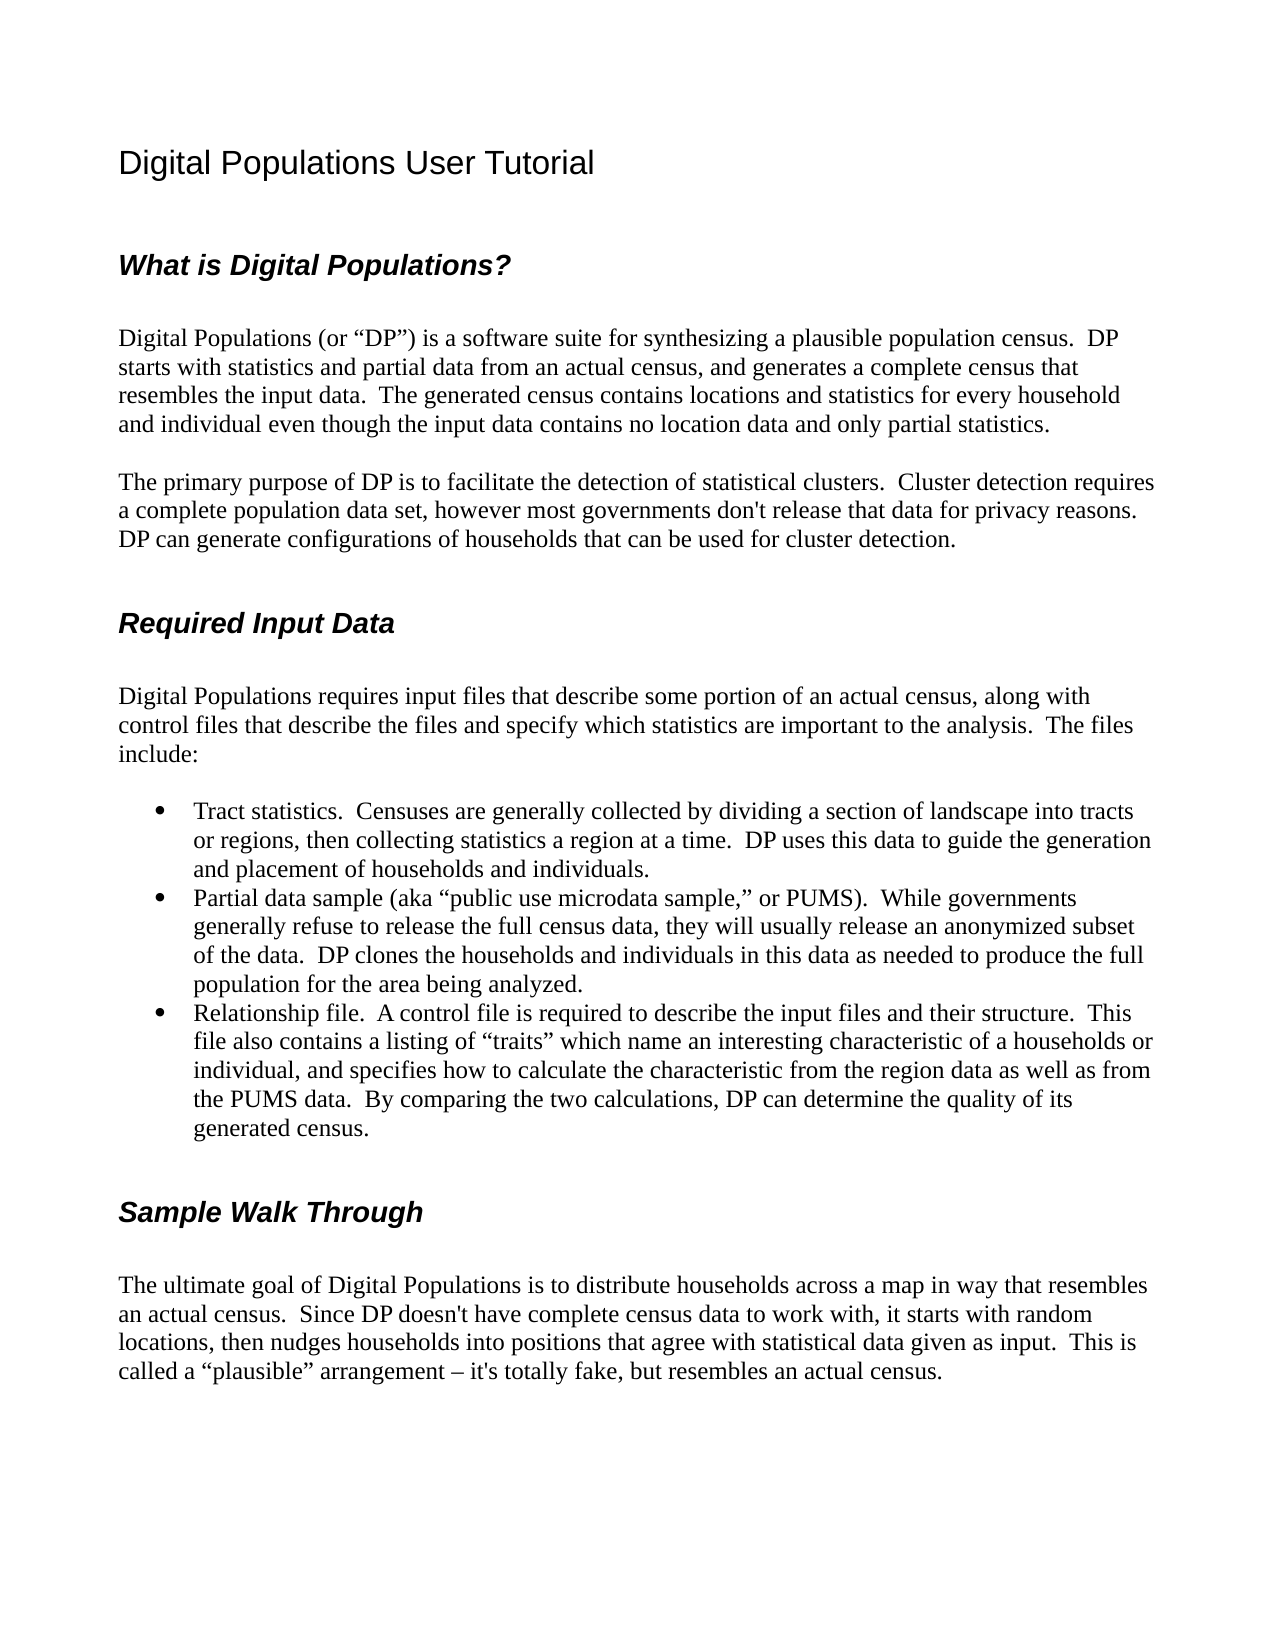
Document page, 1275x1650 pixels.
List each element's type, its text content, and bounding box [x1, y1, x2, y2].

text The ultimate goal of Digital Populations is to distribute households across a map in way that resembles an actual census. Since DP doesn't have complete census data to work with, it starts with random locations, then nudges households into positions that agree with statistical data given as input. This is called a “plausible” arrangement – it's totally fake, but resembles an actual census. [118, 1270, 1157, 1385]
text Digital Populations requires input files that describe some portion of an actual census, along with control files that describe the files and specify which statistics are important to the analysis. The files include: [118, 681, 1157, 768]
text Digital Populations (or “DP”) is a software suite for synthesizing a plausible population census. DP starts with statistics and partial data from an actual census, and generates a complete census that resembles the input data. The generated census contains locations and statistics for every household and individual even though the input data contains no location data and only partial statistics. [118, 323, 1157, 438]
subtitle Digital Populations User Tutorial [118, 143, 1157, 182]
subtitle What is Digital Populations? [118, 248, 1157, 282]
subtitle Required Input Data [118, 607, 1157, 640]
list Partial data sample (aka “public use microdata sample,” or PUMS). While governments generally refuse to release the full census data, they will usually release an anonymized subset of the data. DP clones the households and individuals in this data as needed to produce the full population for the area being analyzed. [156, 883, 1157, 998]
subtitle Sample Walk Through [118, 1195, 1157, 1229]
text The primary purpose of DP is to facilitate the detection of statistical clusters. Cluster detection requires a complete population data set, however most governments don't release that data for privacy reasons. DP can generate configurations of households that can be used for cluster detection. [118, 467, 1157, 553]
list Relationship file. A control file is required to describe the input files and their structure. This file also contains a listing of “traits” which name an interesting characteristic of a households or individual, and specifies how to calculate the characteristic from the region data as well as from the PUMS data. By comparing the two calculations, DP can determine the quality of its generated census. [156, 998, 1157, 1141]
list Tract statistics. Censuses are generally collected by dividing a section of landscape into tracts or regions, then collecting statistics a region at a time. DP uses this data to guide the generation and placement of households and individuals. [156, 796, 1157, 883]
